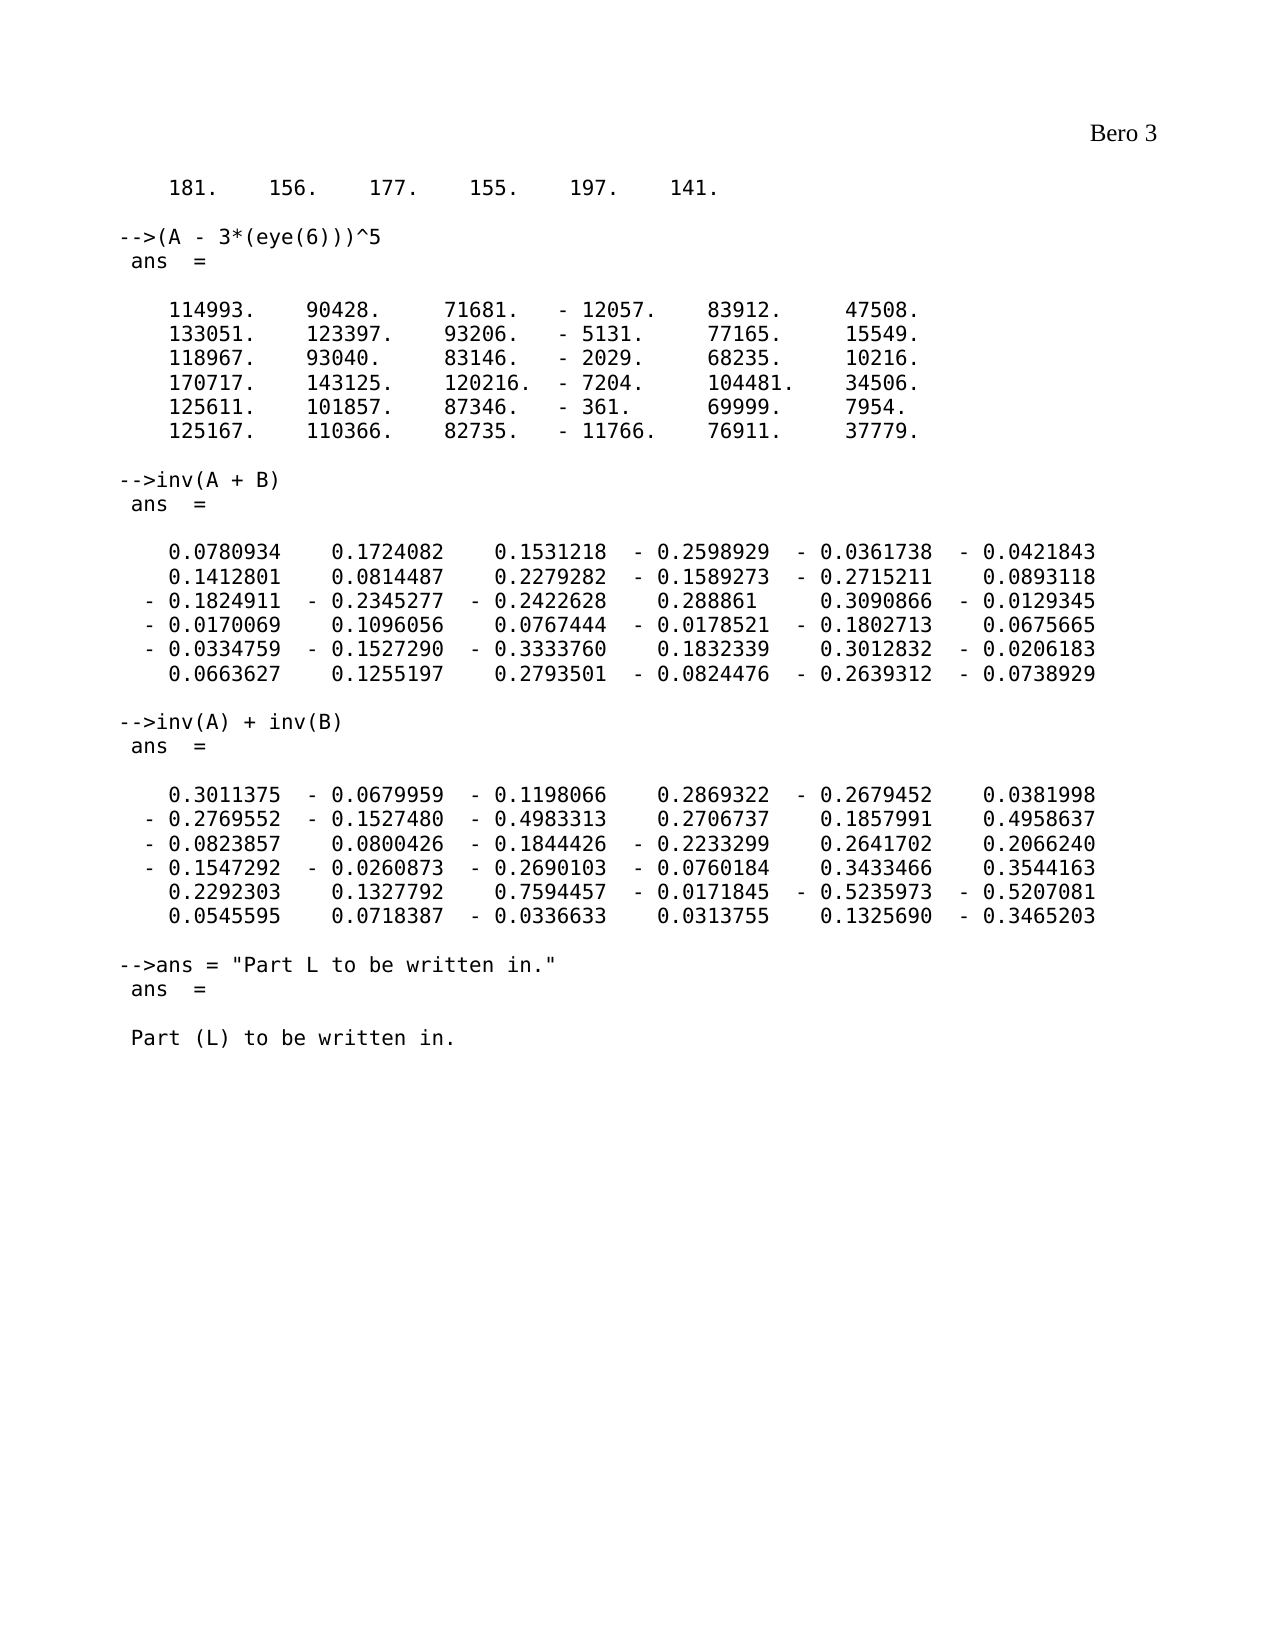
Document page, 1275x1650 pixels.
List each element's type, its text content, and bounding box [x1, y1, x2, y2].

text 118967. 93040. 83146. - 2029. 68235. 10216. [118, 346, 1157, 371]
text -->inv(A + B) [118, 468, 1157, 492]
text 0.0780934 0.1724082 0.1531218 - 0.2598929 - 0.0361738 - 0.0421843 [118, 540, 1157, 565]
text 0.3011375 - 0.0679959 - 0.1198066 0.2869322 - 0.2679452 0.0381998 [118, 783, 1157, 807]
text ans = [118, 249, 1157, 273]
text - 0.0170069 0.1096056 0.0767444 - 0.0178521 - 0.1802713 0.0675665 [118, 613, 1157, 637]
text Part (L) to be written in. [118, 1026, 1157, 1050]
text 125611. 101857. 87346. - 361. 69999. 7954. [118, 395, 1157, 419]
text 0.0545595 0.0718387 - 0.0336633 0.0313755 0.1325690 - 0.3465203 [118, 904, 1157, 929]
text 125167. 110366. 82735. - 11766. 76911. 37779. [118, 419, 1157, 443]
text 170717. 143125. 120216. - 7204. 104481. 34506. [118, 371, 1157, 395]
text 133051. 123397. 93206. - 5131. 77165. 15549. [118, 322, 1157, 346]
text -->inv(A) + inv(B) [118, 710, 1157, 734]
text ans = [118, 977, 1157, 1002]
text -->(A - 3*(eye(6)))^5 [118, 225, 1157, 249]
text 0.0663627 0.1255197 0.2793501 - 0.0824476 - 0.2639312 - 0.0738929 [118, 662, 1157, 686]
text - 0.0334759 - 0.1527290 - 0.3333760 0.1832339 0.3012832 - 0.0206183 [118, 637, 1157, 662]
text 0.1412801 0.0814487 0.2279282 - 0.1589273 - 0.2715211 0.0893118 [118, 565, 1157, 589]
text ans = [118, 492, 1157, 516]
text ans = [118, 734, 1157, 759]
text - 0.1547292 - 0.0260873 - 0.2690103 - 0.0760184 0.3433466 0.3544163 [118, 856, 1157, 880]
text 181. 156. 177. 155. 197. 141. [118, 176, 1157, 201]
text -->ans = "Part L to be written in." [118, 953, 1157, 977]
text - 0.2769552 - 0.1527480 - 0.4983313 0.2706737 0.1857991 0.4958637 [118, 807, 1157, 832]
text - 0.1824911 - 0.2345277 - 0.2422628 0.288861 0.3090866 - 0.0129345 [118, 589, 1157, 613]
text 114993. 90428. 71681. - 12057. 83912. 47508. [118, 298, 1157, 322]
text - 0.0823857 0.0800426 - 0.1844426 - 0.2233299 0.2641702 0.2066240 [118, 832, 1157, 856]
text 0.2292303 0.1327792 0.7594457 - 0.0171845 - 0.5235973 - 0.5207081 [118, 880, 1157, 904]
